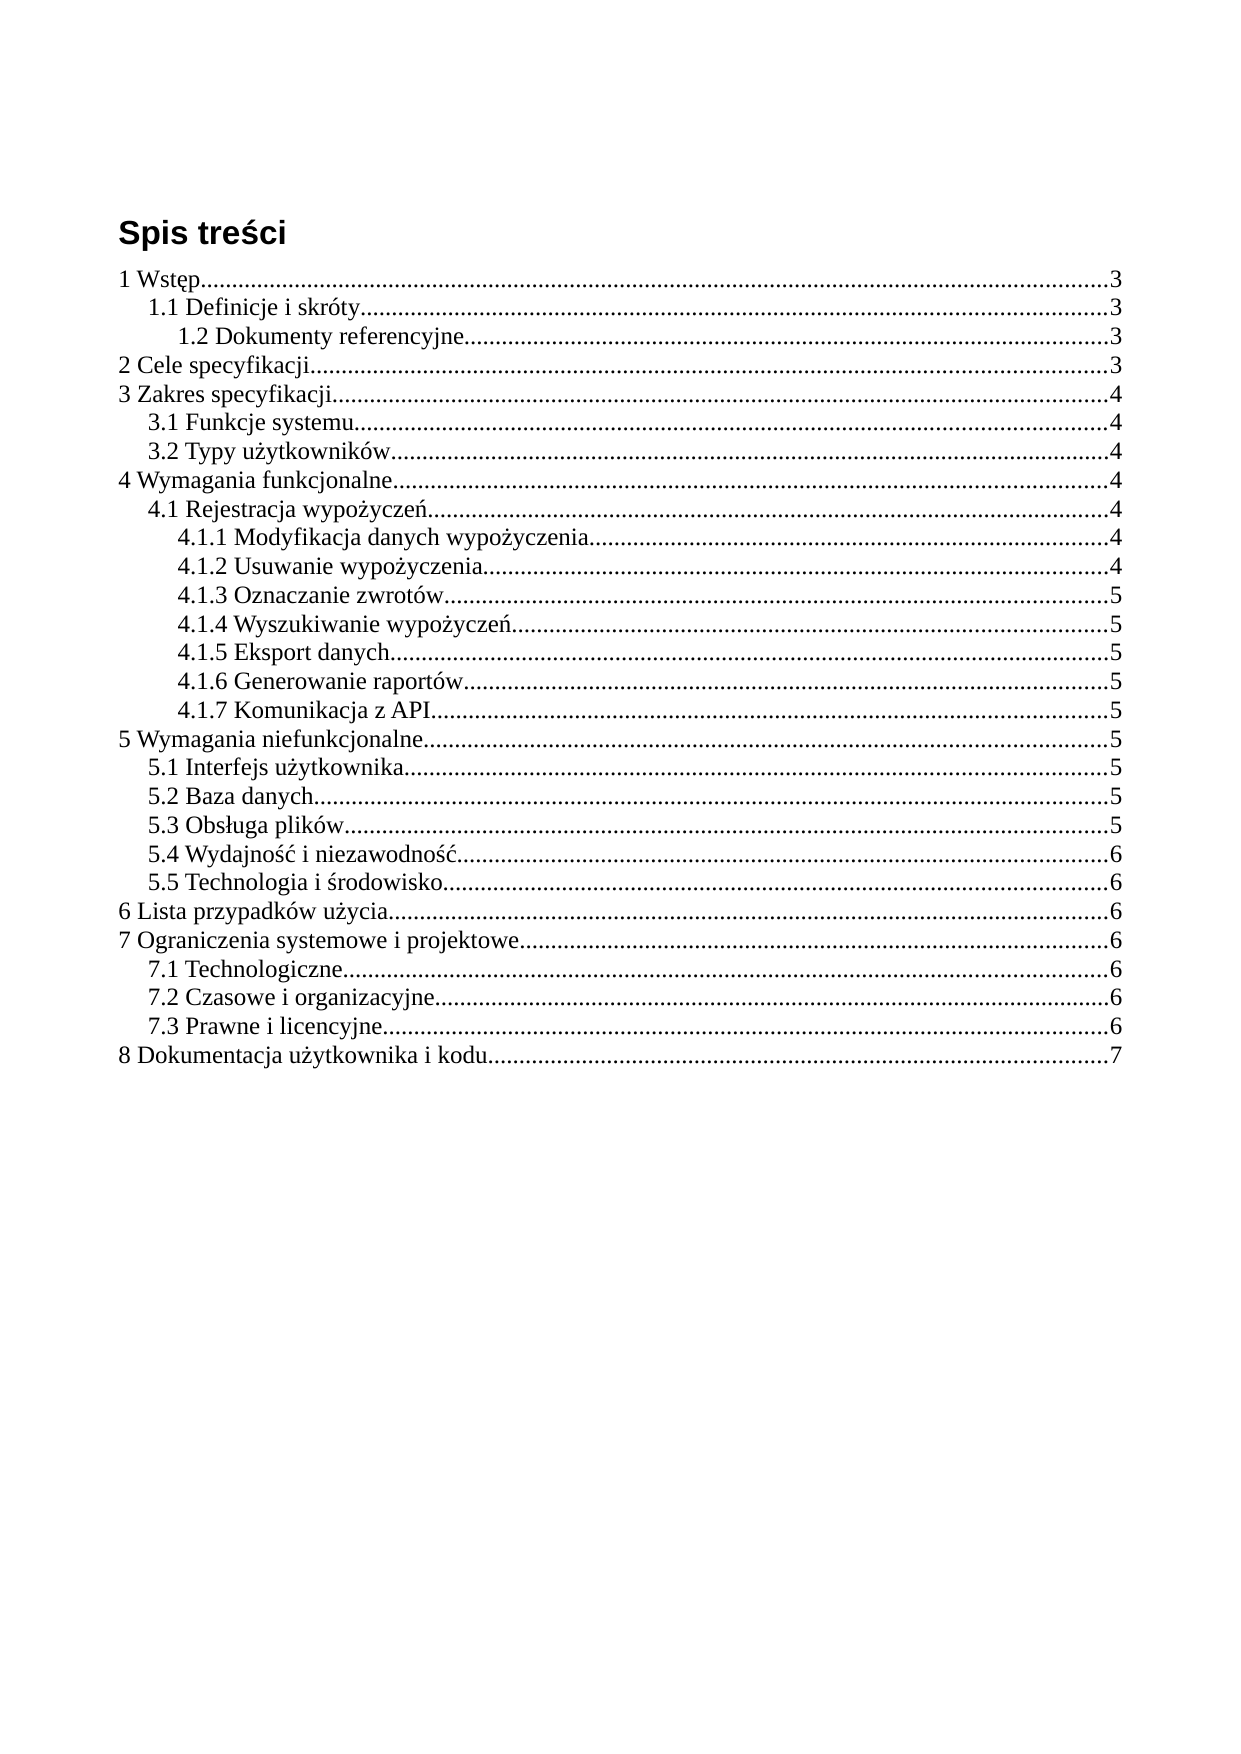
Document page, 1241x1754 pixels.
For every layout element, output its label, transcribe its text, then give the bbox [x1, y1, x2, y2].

text 8 Dokumentacja użytkownika i kodu 7 [118, 1040, 1122, 1069]
text 3.2 Typy użytkowników 4 [148, 436, 1122, 465]
text 6 Lista przypadków użycia 6 [118, 896, 1122, 925]
text 3 Zakres specyfikacji 4 [118, 379, 1122, 407]
text 4.1.2 Usuwanie wypożyczenia 4 [177, 551, 1122, 580]
text 4.1.5 Eksport danych 5 [177, 637, 1122, 666]
text 1.1 Definicje i skróty 3 [148, 292, 1122, 321]
text 1 Wstęp 3 [118, 264, 1122, 292]
text 5.2 Baza danych 5 [148, 781, 1122, 810]
text 5.1 Interfejs użytkownika 5 [148, 752, 1122, 781]
text 4 Wymagania funkcjonalne 4 [118, 465, 1122, 494]
text 4.1.1 Modyfikacja danych wypożyczenia 4 [177, 522, 1122, 551]
text 7.3 Prawne i licencyjne 6 [148, 1011, 1122, 1040]
text 7.1 Technologiczne 6 [148, 954, 1122, 982]
text 4.1.3 Oznaczanie zwrotów 5 [177, 580, 1122, 609]
text 2 Cele specyfikacji 3 [118, 350, 1122, 379]
text 4.1.7 Komunikacja z API 5 [177, 695, 1122, 724]
text 5.3 Obsługa plików 5 [148, 810, 1122, 839]
text 7 Ograniczenia systemowe i projektowe 6 [118, 925, 1122, 954]
text 5.5 Technologia i środowisko 6 [148, 867, 1122, 896]
text 5 Wymagania niefunkcjonalne 5 [118, 724, 1122, 752]
text 4.1 Rejestracja wypożyczeń 4 [148, 494, 1122, 522]
text 4.1.4 Wyszukiwanie wypożyczeń 5 [177, 609, 1122, 637]
text 4.1.6 Generowanie raportów 5 [177, 666, 1122, 695]
text 3.1 Funkcje systemu 4 [148, 407, 1122, 436]
subtitle Spis treści [118, 213, 1122, 251]
text 7.2 Czasowe i organizacyjne 6 [148, 982, 1122, 1011]
text 5.4 Wydajność i niezawodność 6 [148, 839, 1122, 867]
text 1.2 Dokumenty referencyjne 3 [177, 321, 1122, 350]
